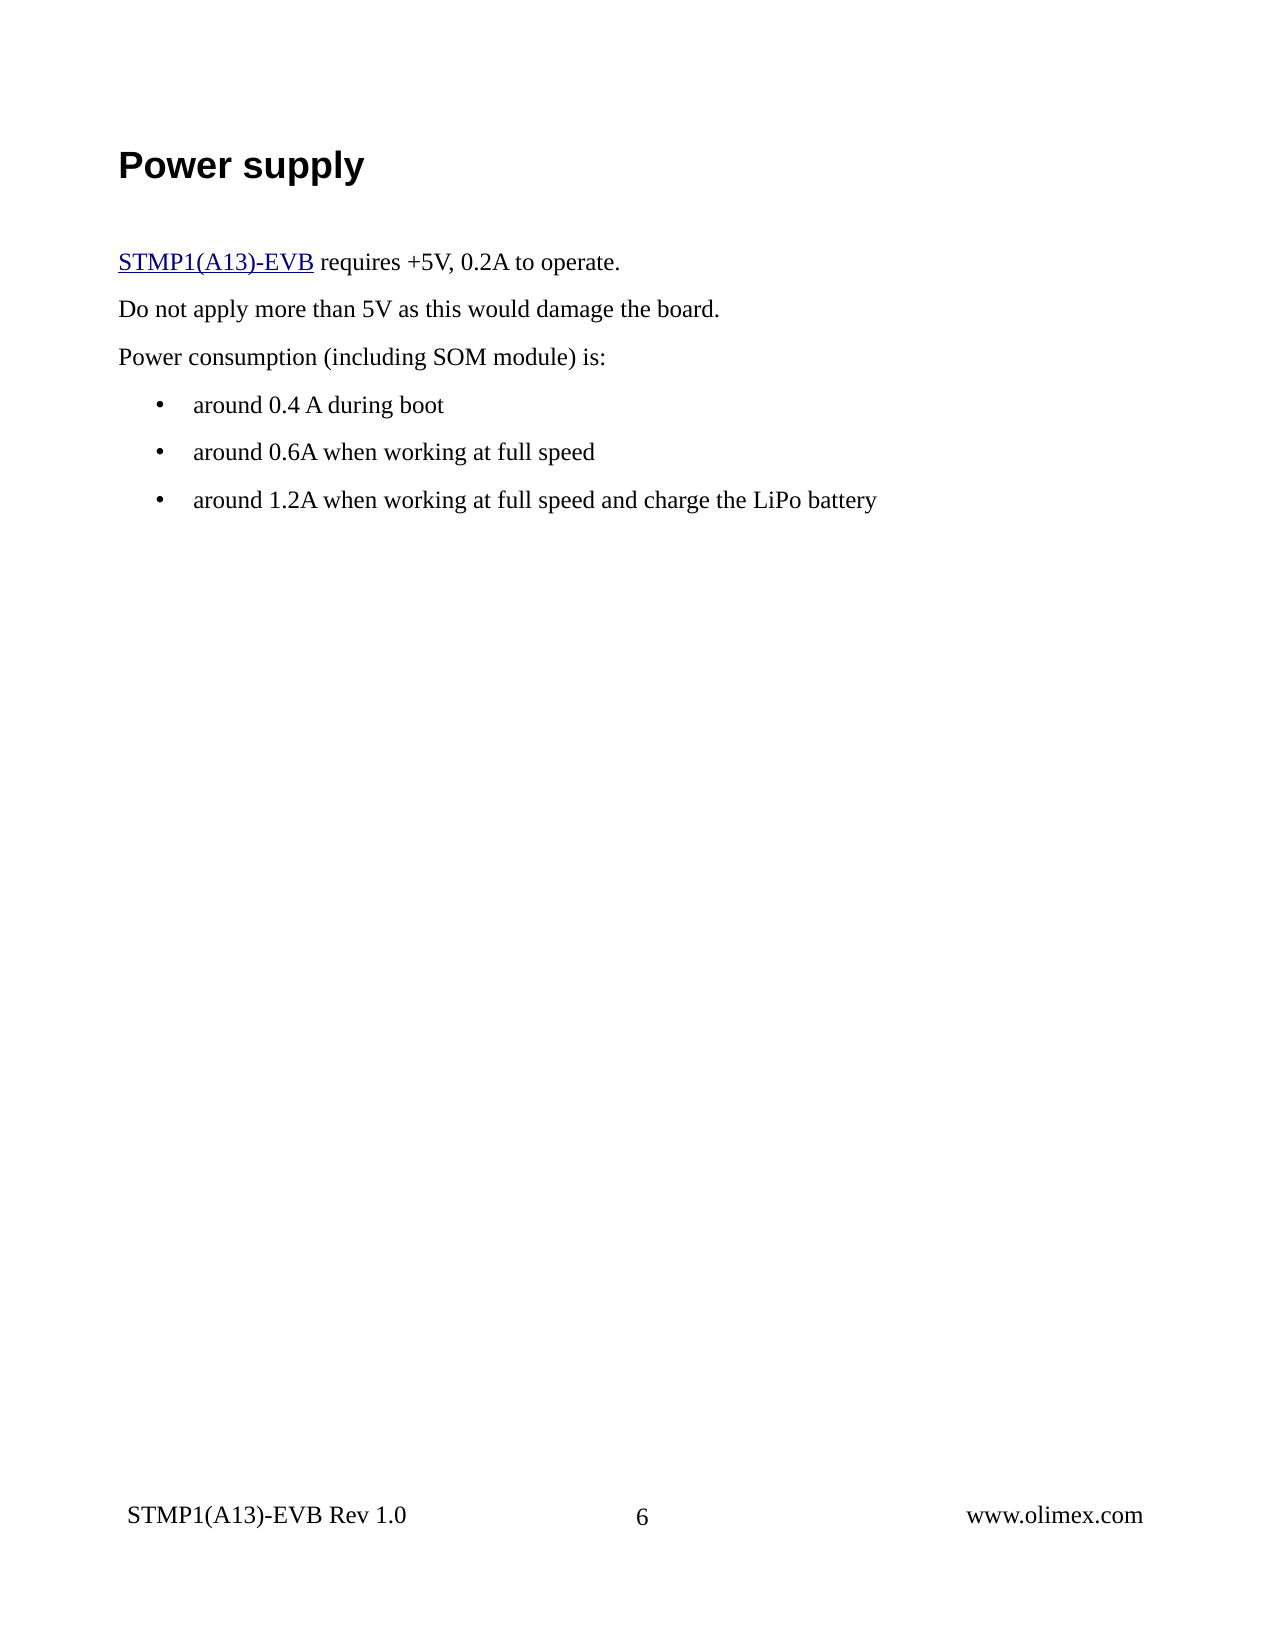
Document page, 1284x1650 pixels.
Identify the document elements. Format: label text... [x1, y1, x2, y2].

list around 0.6A when working at full speed [156, 437, 1166, 466]
subtitle Power supply [118, 143, 1166, 187]
text STMP1(A13)-EVB requires +5V, 0.2A to operate. [118, 247, 1166, 276]
text Power consumption (including SOM module) is: [118, 342, 1166, 371]
list around 1.2A when working at full speed and charge the LiPo battery [156, 485, 1166, 514]
list around 0.4 A during boot [156, 390, 1166, 418]
text Do not apply more than 5V as this would damage the board. [118, 294, 1166, 323]
